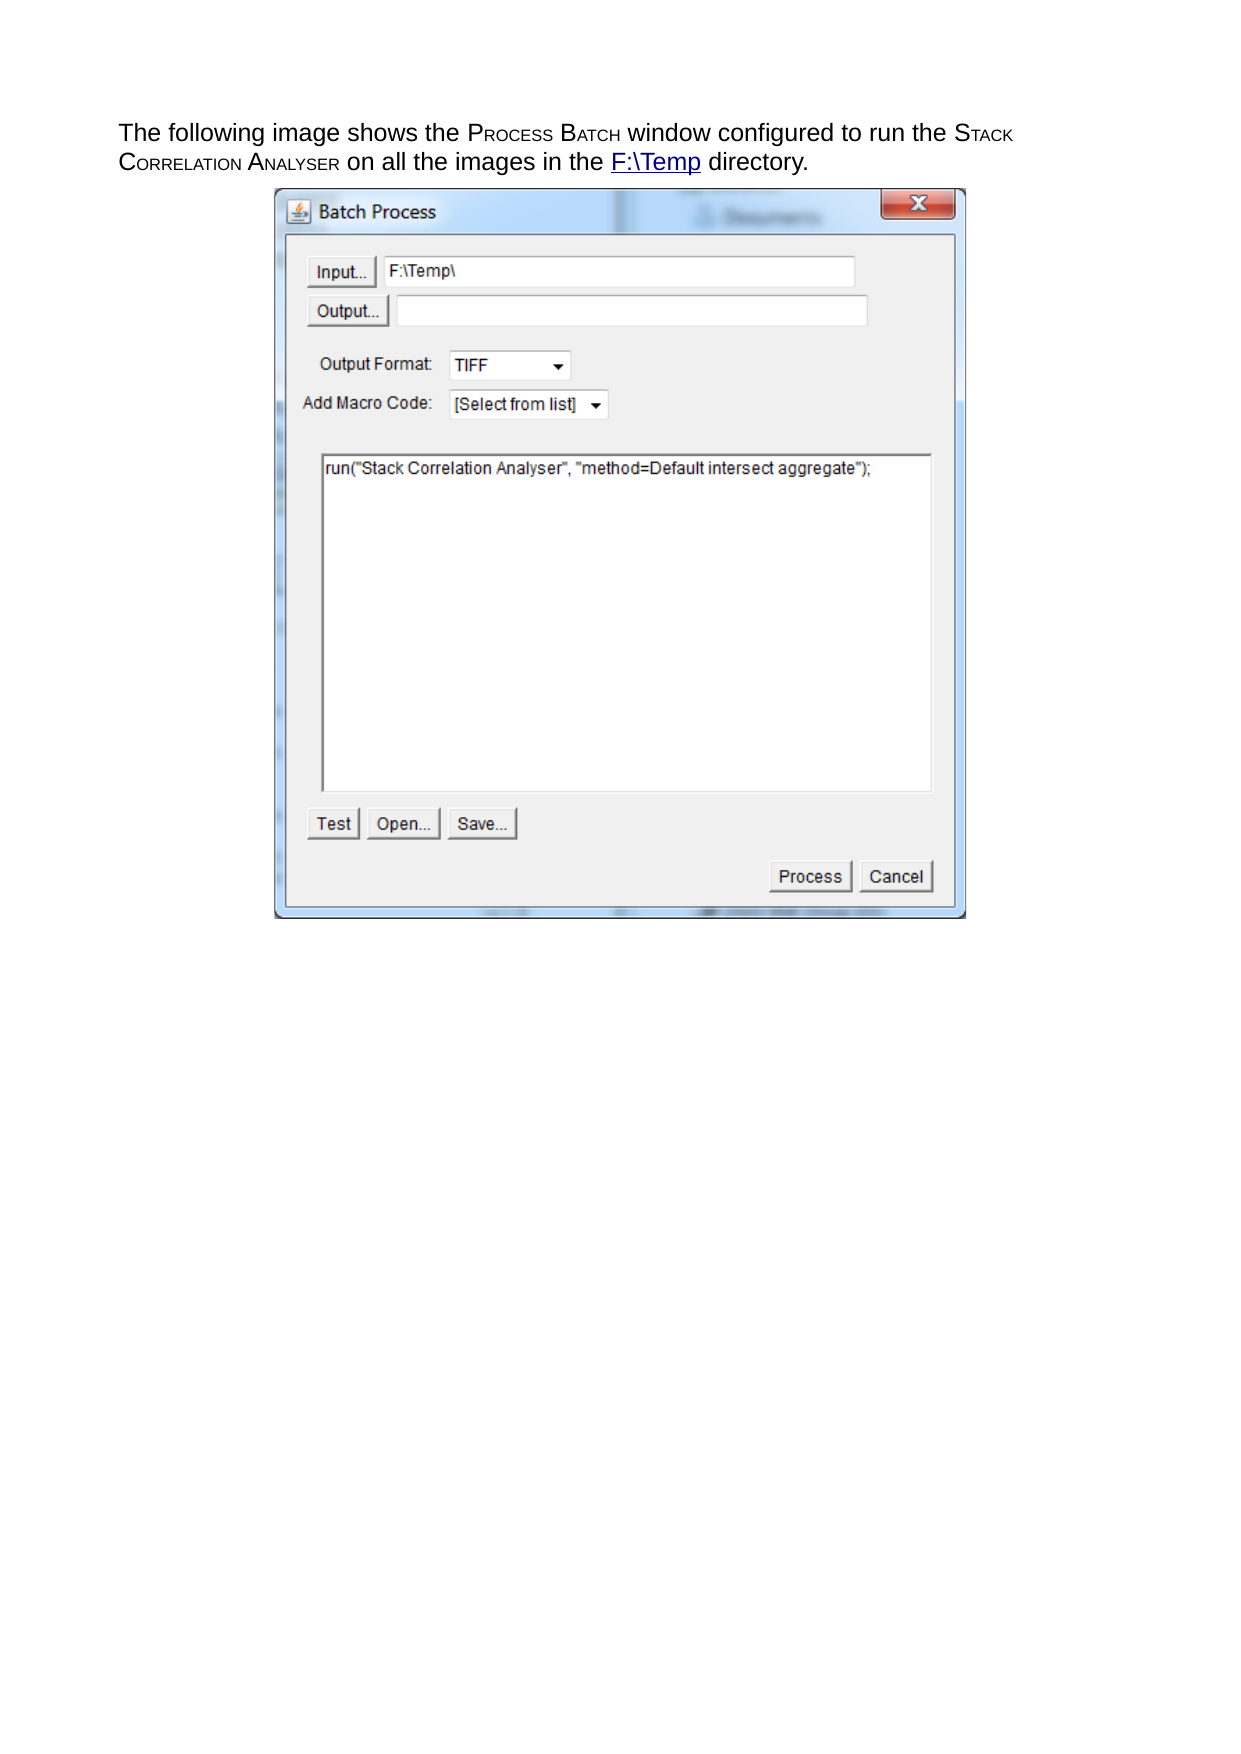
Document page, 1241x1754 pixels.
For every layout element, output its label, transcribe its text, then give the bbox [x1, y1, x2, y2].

picture [274, 188, 967, 919]
text The following image shows the Process Batch window configured to run the Stack Correlation Analyser on all the images in the F:\Temp directory. [118, 118, 1122, 176]
